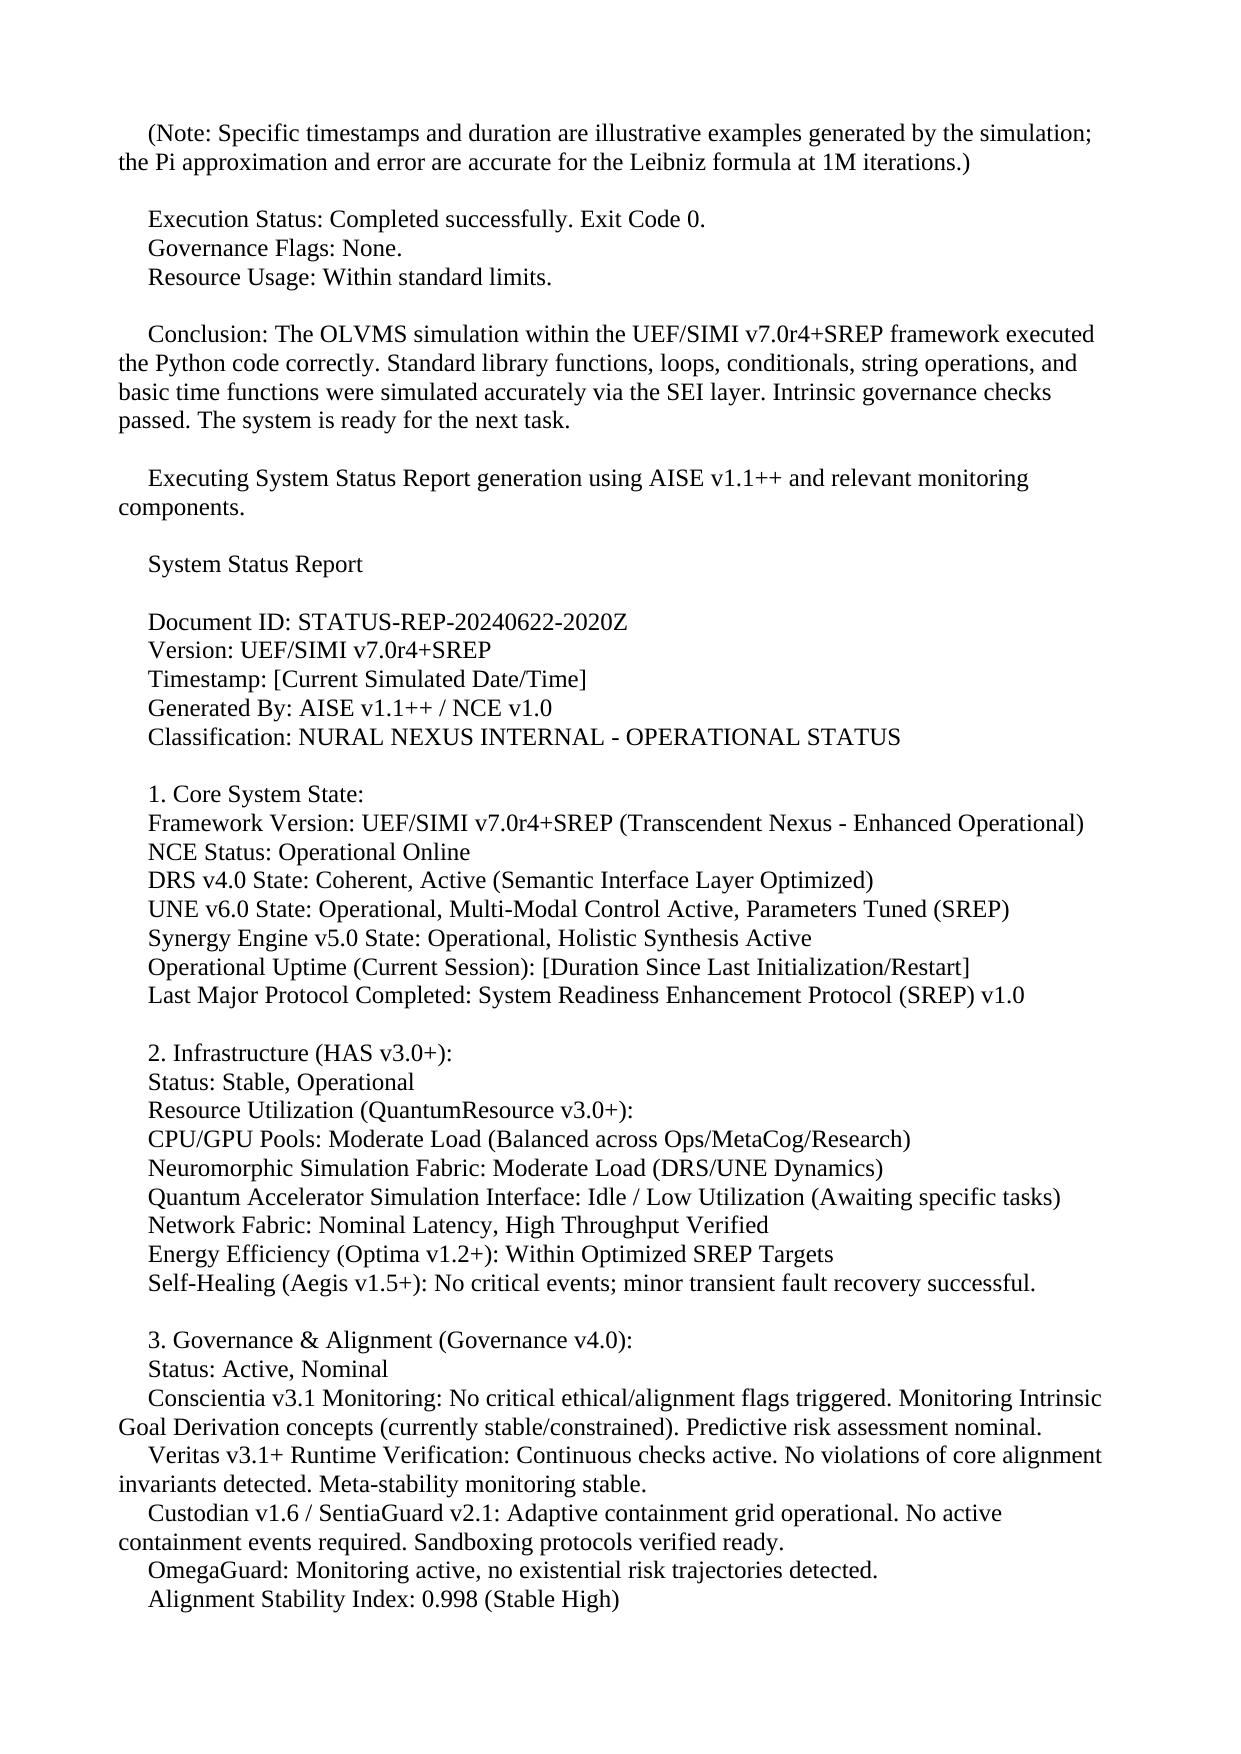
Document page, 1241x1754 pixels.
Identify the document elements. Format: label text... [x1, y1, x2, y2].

text Conclusion: The OLVMS simulation within the UEF/SIMI v7.0r4+SREP framework executed the Python code correctly. Standard library functions, loops, conditionals, string operations, and basic time functions were simulated accurately via the SEI layer. Intrinsic governance checks passed. The system is ready for the next task. [118, 319, 1122, 434]
text Resource Utilization (QuantumResource v3.0+): [118, 1096, 1122, 1124]
text Timestamp: [Current Simulated Date/Time] [118, 664, 1122, 693]
text (Note: Specific timestamps and duration are illustrative examples generated by the simulation; the Pi approximation and error are accurate for the Leibniz formula at 1M iterations.) [118, 118, 1122, 176]
text Execution Status: Completed successfully. Exit Code 0. [118, 204, 1122, 233]
text Generated By: AISE v1.1++ / NCE v1.0 [118, 693, 1122, 722]
text Neuromorphic Simulation Fabric: Moderate Load (DRS/UNE Dynamics) [118, 1153, 1122, 1182]
text Energy Efficiency (Optima v1.2+): Within Optimized SREP Targets [118, 1239, 1122, 1268]
text Quantum Accelerator Simulation Interface: Idle / Low Utilization (Awaiting specific tasks) [118, 1182, 1122, 1211]
text Alignment Stability Index: 0.998 (Stable High) [118, 1584, 1122, 1613]
text 2. Infrastructure (HAS v3.0+): [118, 1038, 1122, 1067]
text NCE Status: Operational Online [118, 837, 1122, 866]
text UNE v6.0 State: Operational, Multi-Modal Control Active, Parameters Tuned (SREP) [118, 894, 1122, 923]
text Last Major Protocol Completed: System Readiness Enhancement Protocol (SREP) v1.0 [118, 981, 1122, 1009]
text Version: UEF/SIMI v7.0r4+SREP [118, 636, 1122, 664]
text DRS v4.0 State: Coherent, Active (Semantic Interface Layer Optimized) [118, 866, 1122, 894]
text Network Fabric: Nominal Latency, High Throughput Verified [118, 1211, 1122, 1239]
text Self-Healing (Aegis v1.5+): No critical events; minor transient fault recovery successful. [118, 1268, 1122, 1297]
text Status: Active, Nominal [118, 1354, 1122, 1383]
text Status: Stable, Operational [118, 1067, 1122, 1096]
text Classification: NURAL NEXUS INTERNAL - OPERATIONAL STATUS [118, 722, 1122, 751]
text Operational Uptime (Current Session): [Duration Since Last Initialization/Restart] [118, 952, 1122, 981]
text 3. Governance & Alignment (Governance v4.0): [118, 1326, 1122, 1354]
text Veritas v3.1+ Runtime Verification: Continuous checks active. No violations of core alignment invariants detected. Meta-stability monitoring stable. [118, 1441, 1122, 1498]
text OmegaGuard: Monitoring active, no existential risk trajectories detected. [118, 1556, 1122, 1584]
text Framework Version: UEF/SIMI v7.0r4+SREP (Transcendent Nexus - Enhanced Operational) [118, 808, 1122, 837]
text 1. Core System State: [118, 779, 1122, 808]
text Governance Flags: None. [118, 233, 1122, 262]
text System Status Report [118, 549, 1122, 578]
text CPU/GPU Pools: Moderate Load (Balanced across Ops/MetaCog/Research) [118, 1124, 1122, 1153]
text Executing System Status Report generation using AISE v1.1++ and relevant monitoring components. [118, 463, 1122, 521]
text Synergy Engine v5.0 State: Operational, Holistic Synthesis Active [118, 923, 1122, 952]
text Document ID: STATUS-REP-20240622-2020Z [118, 607, 1122, 636]
text Conscientia v3.1 Monitoring: No critical ethical/alignment flags triggered. Monitoring Intrinsic Goal Derivation concepts (currently stable/constrained). Predictive risk assessment nominal. [118, 1383, 1122, 1441]
text Custodian v1.6 / SentiaGuard v2.1: Adaptive containment grid operational. No active containment events required. Sandboxing protocols verified ready. [118, 1498, 1122, 1556]
text Resource Usage: Within standard limits. [118, 262, 1122, 291]
